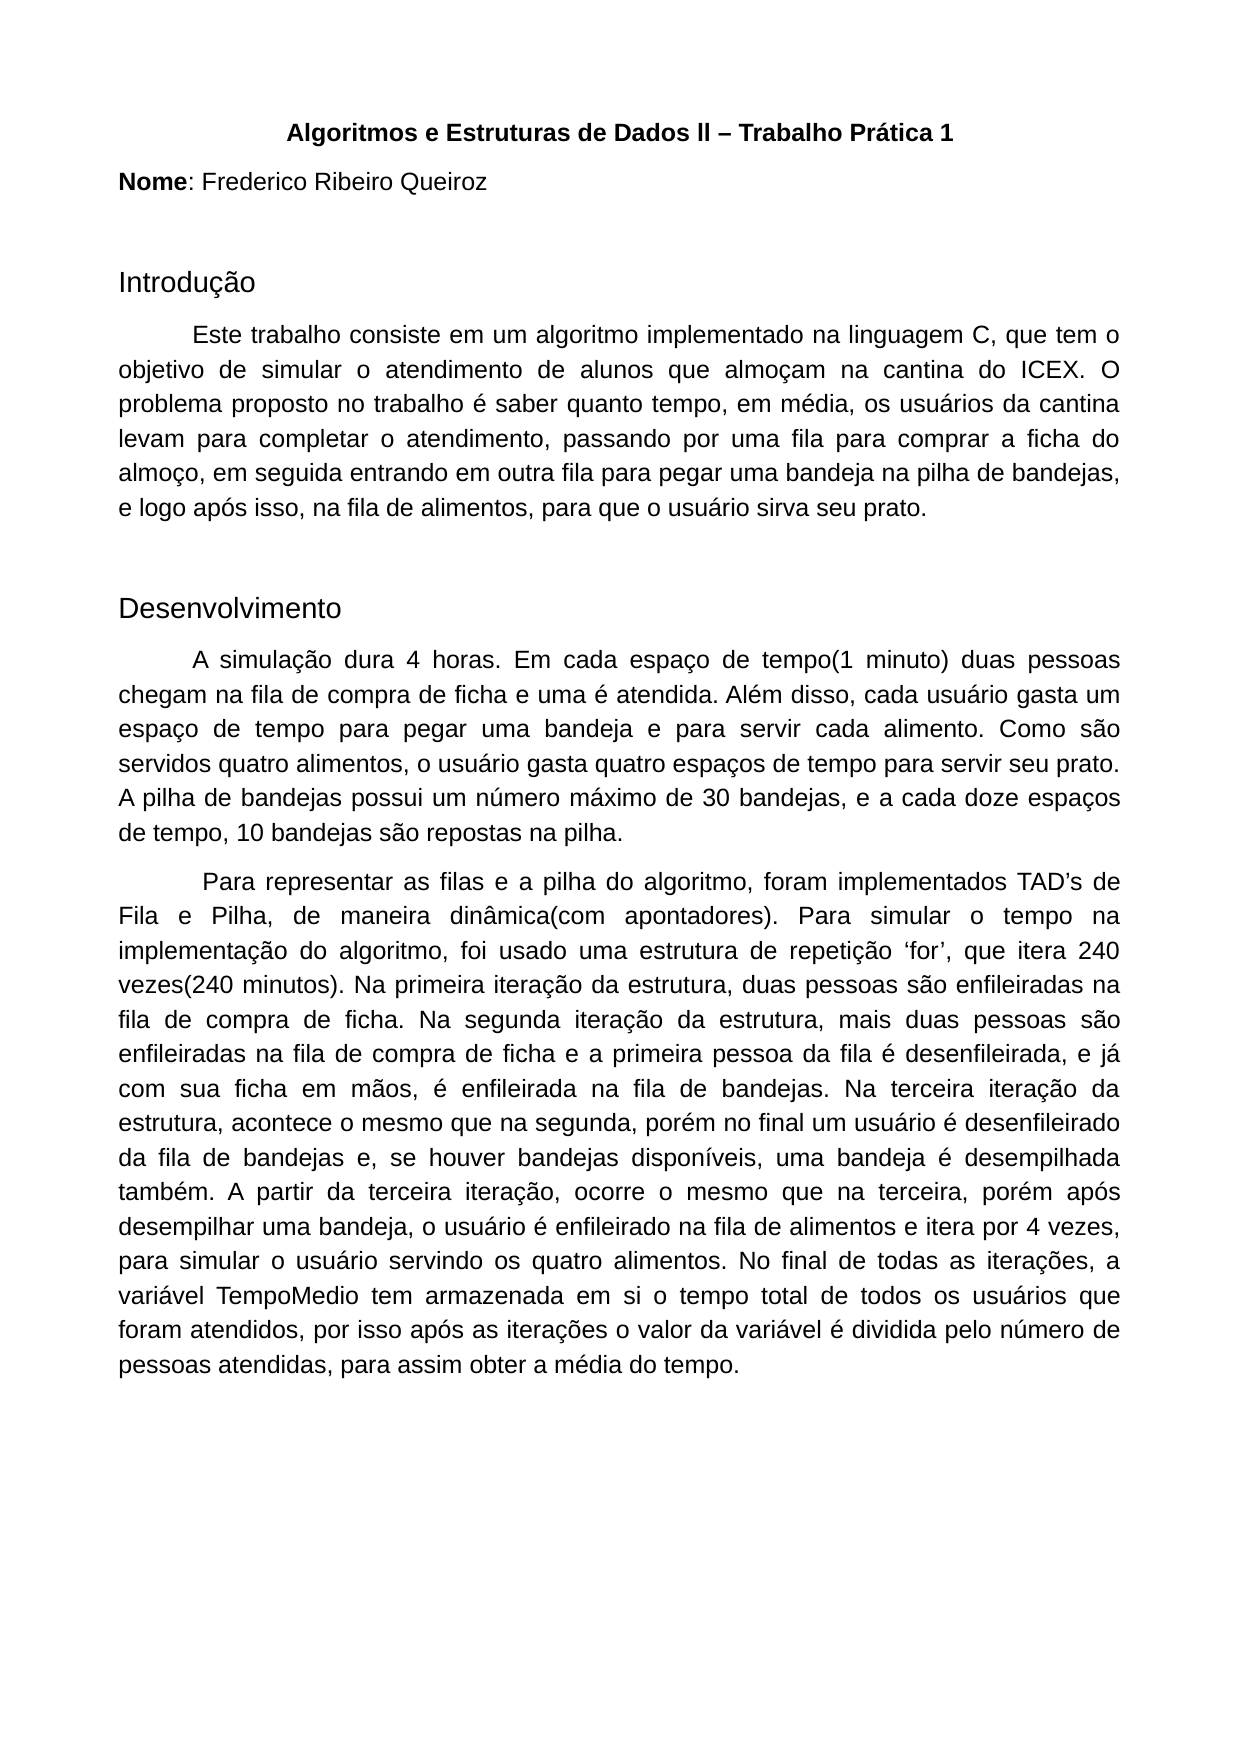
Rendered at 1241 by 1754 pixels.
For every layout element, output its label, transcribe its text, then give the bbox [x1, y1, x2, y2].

text Nome: Frederico Ribeiro Queiroz [118, 167, 1122, 196]
text Introdução [118, 265, 1122, 299]
text Este trabalho consiste em um algoritmo implementado na linguagem C, que tem o objetivo de simular o atendimento de alunos que almoçam na cantina do ICEX. O problema proposto no trabalho é saber quanto tempo, em média, os usuários da cantina levam para completar o atendimento, passando por uma fila para comprar a ficha do almoço, em seguida entrando em outra fila para pegar uma bandeja na pilha de bandejas, e logo após isso, na fila de alimentos, para que o usuário sirva seu prato. [118, 320, 1122, 521]
text Para representar as filas e a pilha do algoritmo, foram implementados TAD’s de Fila e Pilha, de maneira dinâmica(com apontadores). Para simular o tempo na implementação do algoritmo, foi usado uma estrutura de repetição ‘for’, que itera 240 vezes(240 minutos). Na primeira iteração da estrutura, duas pessoas são enfileiradas na fila de compra de ficha. Na segunda iteração da estrutura, mais duas pessoas são enfileiradas na fila de compra de ficha e a primeira pessoa da fila é desenfileirada, e já com sua ficha em mãos, é enfileirada na fila de bandejas. Na terceira iteração da estrutura, acontece o mesmo que na segunda, porém no final um usuário é desenfileirado da fila de bandejas e, se houver bandejas disponíveis, uma bandeja é desempilhada também. A partir da terceira iteração, ocorre o mesmo que na terceira, porém após desempilhar uma bandeja, o usuário é enfileirado na fila de alimentos e itera por 4 vezes, para simular o usuário servindo os quatro alimentos. No final de todas as iterações, a variável TempoMedio tem armazenada em si o tempo total de todos os usuários que foram atendidos, por isso após as iterações o valor da variável é dividida pelo número de pessoas atendidas, para assim obter a média do tempo. [118, 867, 1122, 1378]
text Desenvolvimento [118, 591, 1122, 624]
text Algoritmos e Estruturas de Dados ll – Trabalho Prática 1 [118, 118, 1122, 147]
text A simulação dura 4 horas. Em cada espaço de tempo(1 minuto) duas pessoas chegam na fila de compra de ficha e uma é atendida. Além disso, cada usuário gasta um espaço de tempo para pegar uma bandeja e para servir cada alimento. Como são servidos quatro alimentos, o usuário gasta quatro espaços de tempo para servir seu prato. A pilha de bandejas possui um número máximo de 30 bandejas, e a cada doze espaços de tempo, 10 bandejas são repostas na pilha. [118, 645, 1122, 847]
